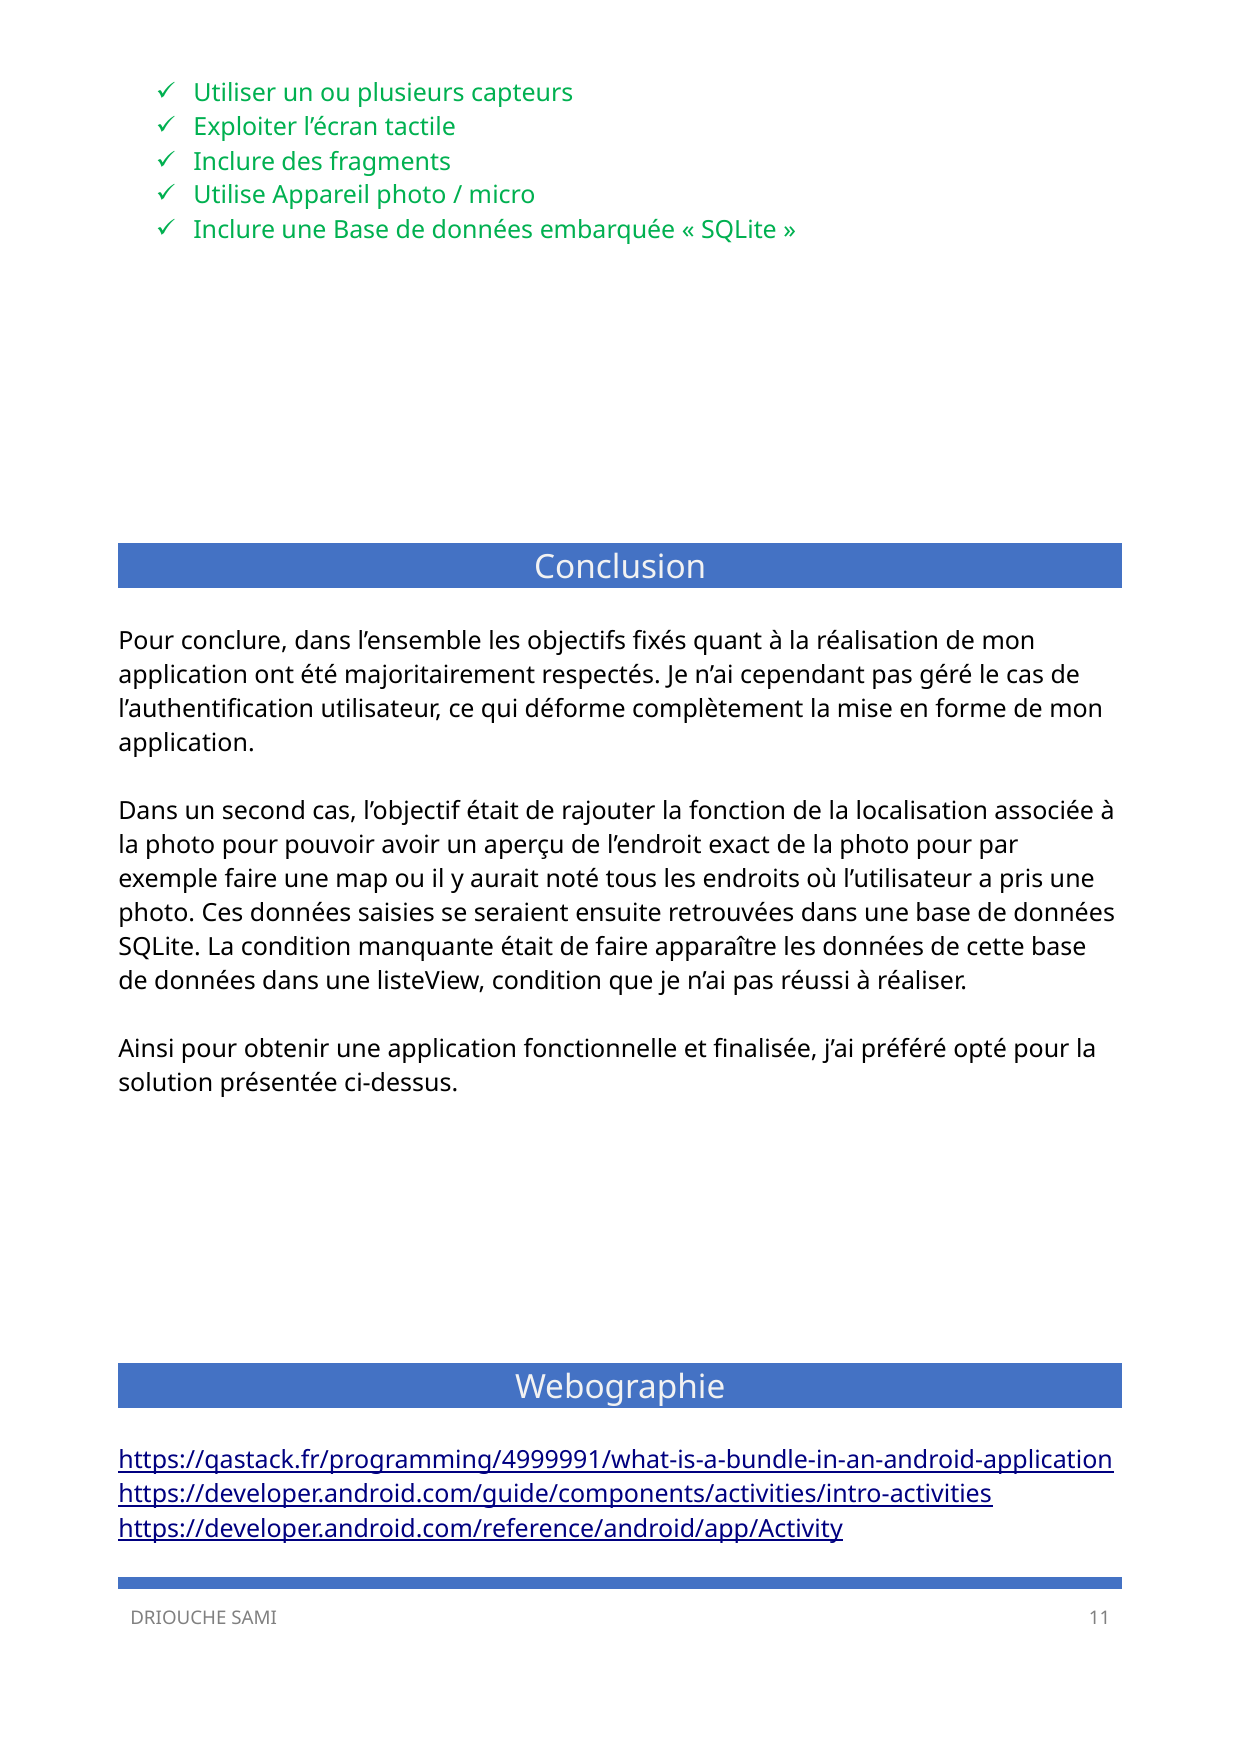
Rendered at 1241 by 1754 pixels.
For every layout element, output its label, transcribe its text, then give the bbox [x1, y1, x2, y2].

text https://developer.android.com/reference/android/app/Activity [118, 1510, 1122, 1544]
list Utiliser un ou plusieurs capteurs [156, 75, 1122, 109]
list Inclure des fragments [156, 143, 1122, 177]
list Inclure une Base de données embarquée « SQLite » [156, 211, 1122, 245]
text https://developer.android.com/guide/components/activities/intro-activities [118, 1476, 1122, 1510]
text https://qastack.fr/programming/4999991/what-is-a-bundle-in-an-android-application [118, 1442, 1122, 1476]
subtitle Conclusion [118, 543, 1122, 588]
list Utilise Appareil photo / micro [156, 177, 1122, 211]
text Ainsi pour obtenir une application fonctionnelle et finalisée, j’ai préféré opté pour la solution présentée ci-dessus. [118, 1031, 1122, 1099]
text Pour conclure, dans l’ensemble les objectifs fixés quant à la réalisation de mon application ont été majoritairement respectés. Je n’ai cependant pas géré le cas de l’authentification utilisateur, ce qui déforme complètement la mise en forme de mon application. [118, 622, 1122, 758]
list Exploiter l’écran tactile [156, 109, 1122, 143]
text Dans un second cas, l’objectif était de rajouter la fonction de la localisation associée à la photo pour pouvoir avoir un aperçu de l’endroit exact de la photo pour par exemple faire une map ou il y aurait noté tous les endroits où l’utilisateur a pris une photo. Ces données saisies se seraient ensuite retrouvées dans une base de données SQLite. La condition manquante était de faire apparaître les données de cette base de données dans une listeView, condition que je n’ai pas réussi à réaliser. [118, 793, 1122, 997]
subtitle Webographie [118, 1363, 1122, 1408]
